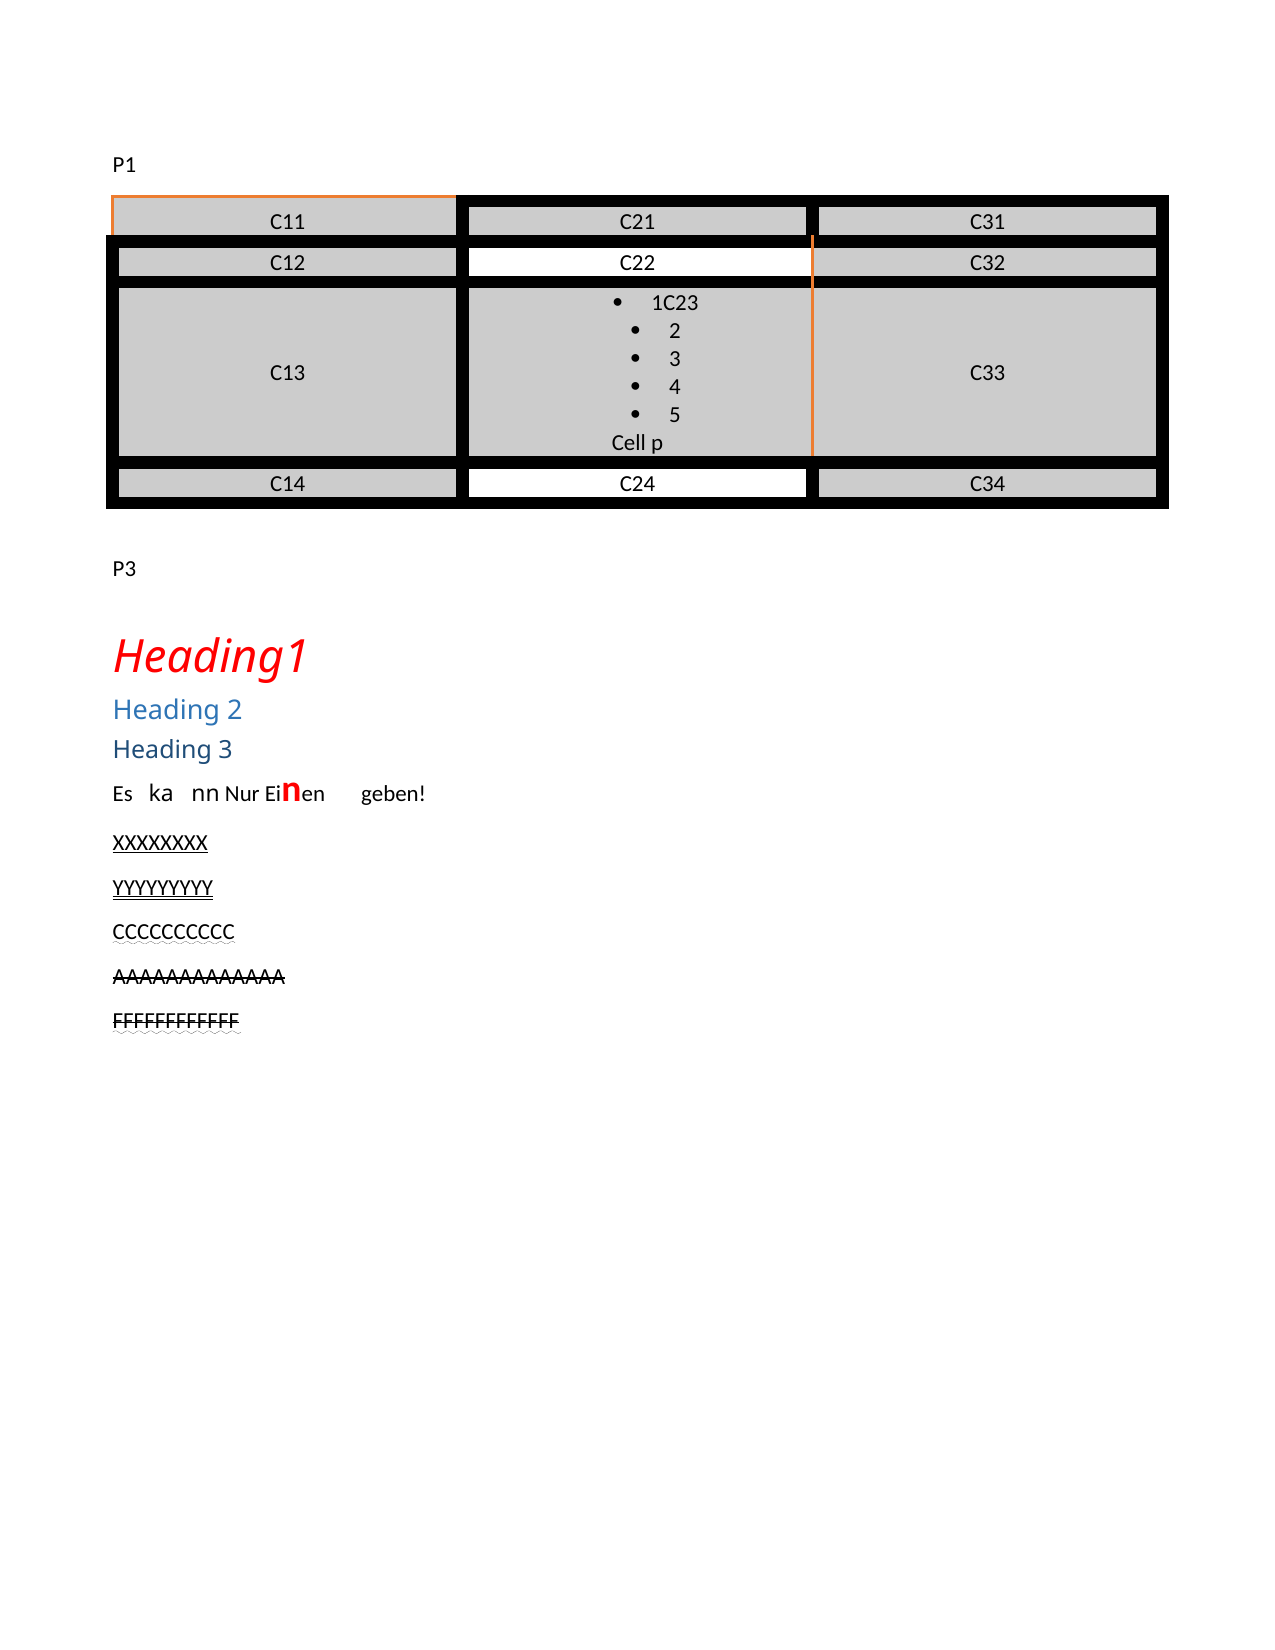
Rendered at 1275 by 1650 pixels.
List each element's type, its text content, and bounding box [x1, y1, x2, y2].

table_cell C13 [119, 288, 456, 456]
table_cell 1C23 2 3 4 5 Cell p [469, 288, 811, 456]
text P3 [112, 554, 1162, 582]
table_cell C14 [119, 469, 456, 497]
text P1 [112, 150, 1162, 178]
text YYYYYYYYY [112, 873, 1162, 901]
subtitle Heading 3 [112, 731, 1162, 765]
text Es ka nn Nur Einen geben! [112, 765, 1162, 811]
subtitle Heading1 [112, 624, 1162, 686]
text CCCCCCCCCC [112, 917, 1162, 945]
text XXXXXXXX [112, 828, 1162, 856]
table_cell C33 [814, 288, 1156, 456]
subtitle Heading 2 [112, 690, 1162, 727]
table_header C31 [819, 207, 1156, 235]
table_header C21 [469, 207, 806, 235]
table_cell C34 [819, 469, 1156, 497]
table_cell C22 [469, 248, 811, 276]
table_cell C24 [469, 469, 806, 497]
table_header C11 [114, 198, 456, 235]
text AAAAAAAAAAAAA [112, 962, 1162, 990]
table_cell C32 [814, 248, 1156, 276]
text FFFFFFFFFFFF [112, 1007, 1162, 1035]
table_cell C12 [119, 248, 456, 276]
